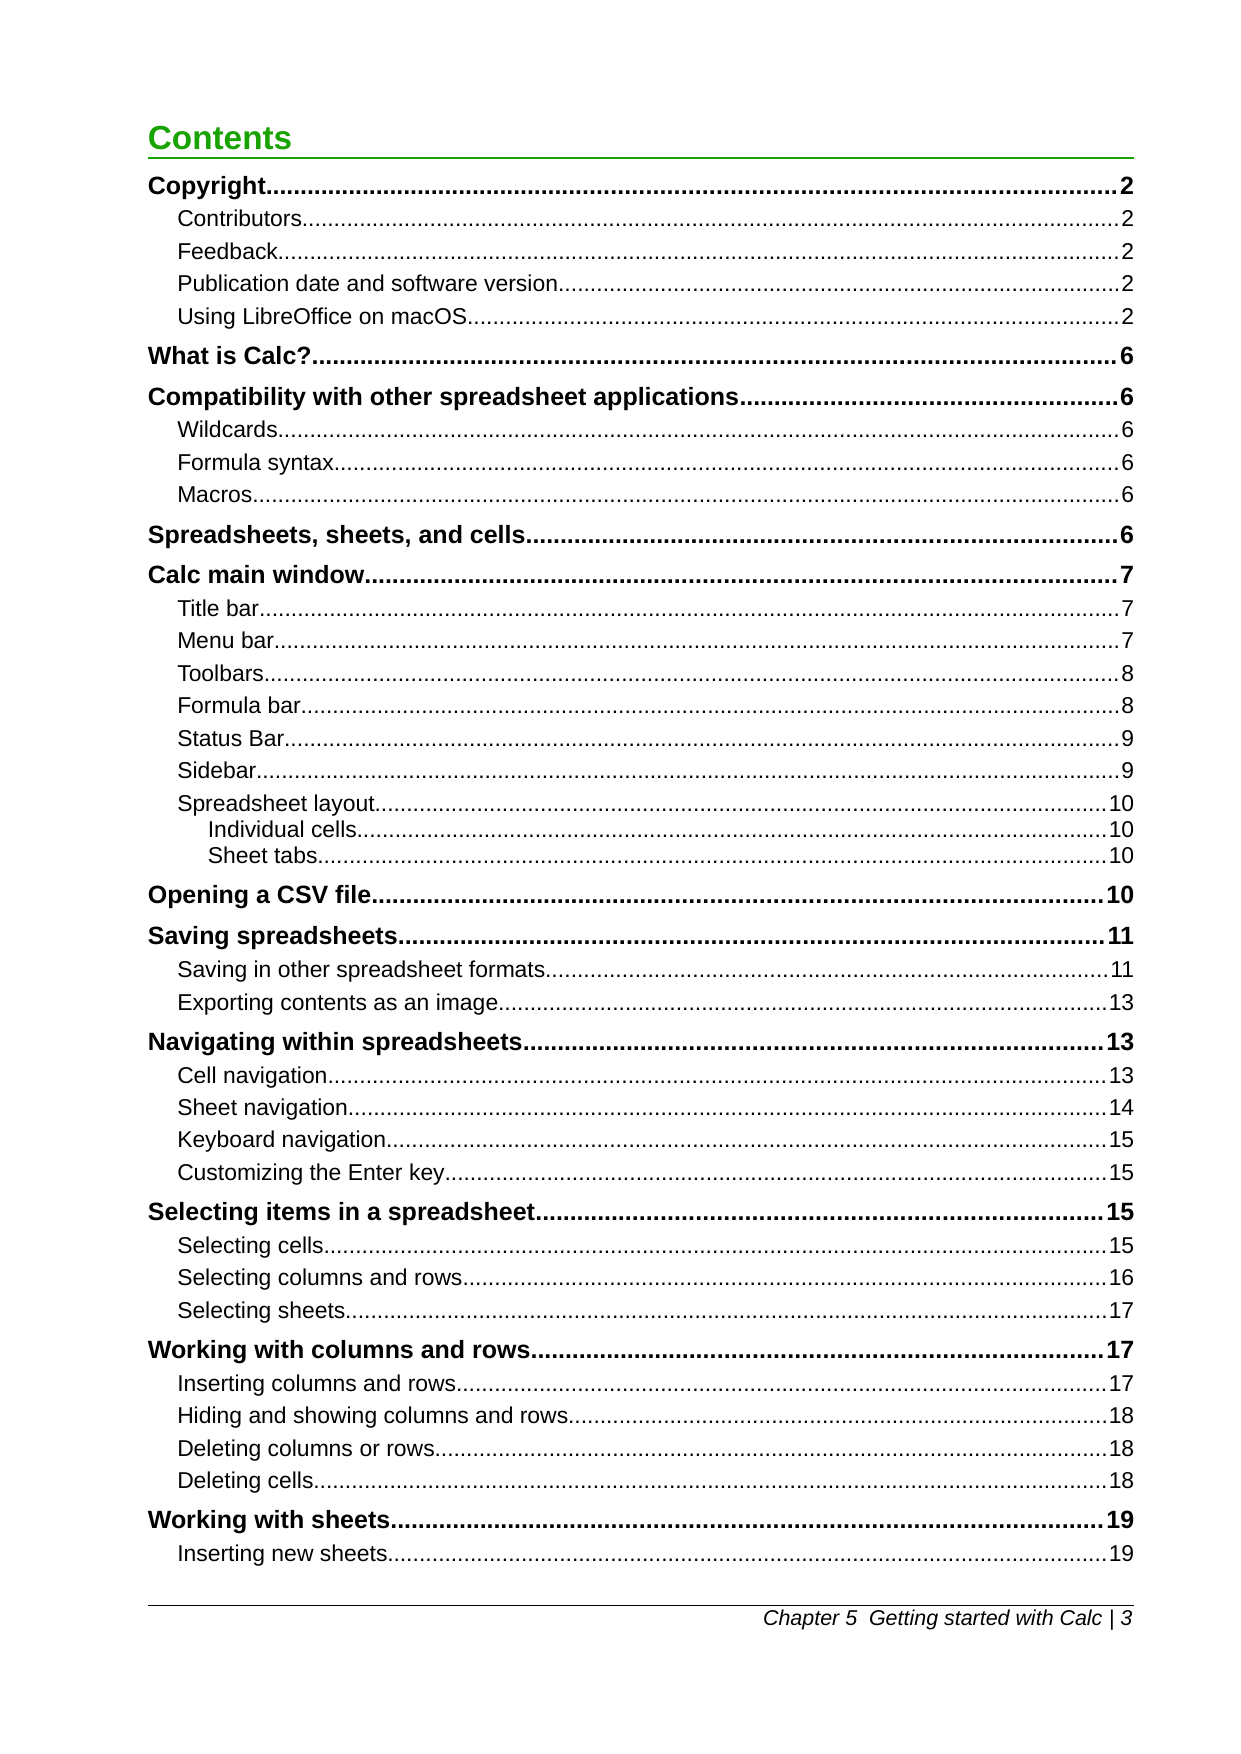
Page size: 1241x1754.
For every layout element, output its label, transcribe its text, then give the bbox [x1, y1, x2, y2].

text Hiding and showing columns and rows 18 [177, 1402, 1134, 1428]
text Sheet tabs 10 [208, 842, 1134, 868]
text Inserting new sheets 19 [177, 1540, 1134, 1566]
text Working with columns and rows 17 [148, 1335, 1134, 1364]
text Selecting sheets 17 [177, 1297, 1134, 1323]
text Cell navigation 13 [177, 1062, 1134, 1088]
text Calc main window 7 [148, 560, 1134, 589]
text Status Bar 9 [177, 725, 1134, 751]
text Saving spreadsheets 11 [148, 921, 1134, 950]
text Wildcards 6 [177, 416, 1134, 443]
text Contributors 2 [177, 205, 1134, 232]
text Macros 6 [177, 481, 1134, 508]
text Inserting columns and rows 17 [177, 1370, 1134, 1396]
text Menu bar 7 [177, 627, 1134, 654]
text Selecting items in a spreadsheet 15 [148, 1197, 1134, 1226]
text Navigating within spreadsheets 13 [148, 1027, 1134, 1056]
text Keyboard navigation 15 [177, 1126, 1134, 1153]
text Copyright 2 [148, 171, 1134, 199]
text Sidebar 9 [177, 757, 1134, 783]
text Sheet navigation 14 [177, 1094, 1134, 1120]
text Spreadsheet layout 10 [177, 789, 1134, 816]
text Formula bar 8 [177, 692, 1134, 719]
subtitle Contents [148, 118, 1134, 157]
text Selecting columns and rows 16 [177, 1264, 1134, 1291]
text Deleting cells 18 [177, 1467, 1134, 1493]
text Exporting contents as an image 13 [177, 988, 1134, 1015]
text Title bar 7 [177, 595, 1134, 621]
text Saving in other spreadsheet formats 11 [177, 956, 1134, 982]
text Individual cells 10 [208, 816, 1134, 842]
text Deleting columns or rows 18 [177, 1434, 1134, 1461]
text Compatibility with other spreadsheet applications 6 [148, 382, 1134, 410]
text Using LibreOffice on macOS 2 [177, 303, 1134, 329]
text What is Calc? 6 [148, 341, 1134, 370]
text Feedback 2 [177, 238, 1134, 264]
text Opening a CSV file 10 [148, 881, 1134, 909]
text Working with sheets 19 [148, 1505, 1134, 1534]
text Customizing the Enter key 15 [177, 1159, 1134, 1185]
text Spreadsheets, sheets, and cells 6 [148, 519, 1134, 548]
text Selecting cells 15 [177, 1232, 1134, 1258]
text Toolbars 8 [177, 660, 1134, 686]
text Publication date and software version 2 [177, 270, 1134, 297]
text Formula syntax 6 [177, 449, 1134, 475]
